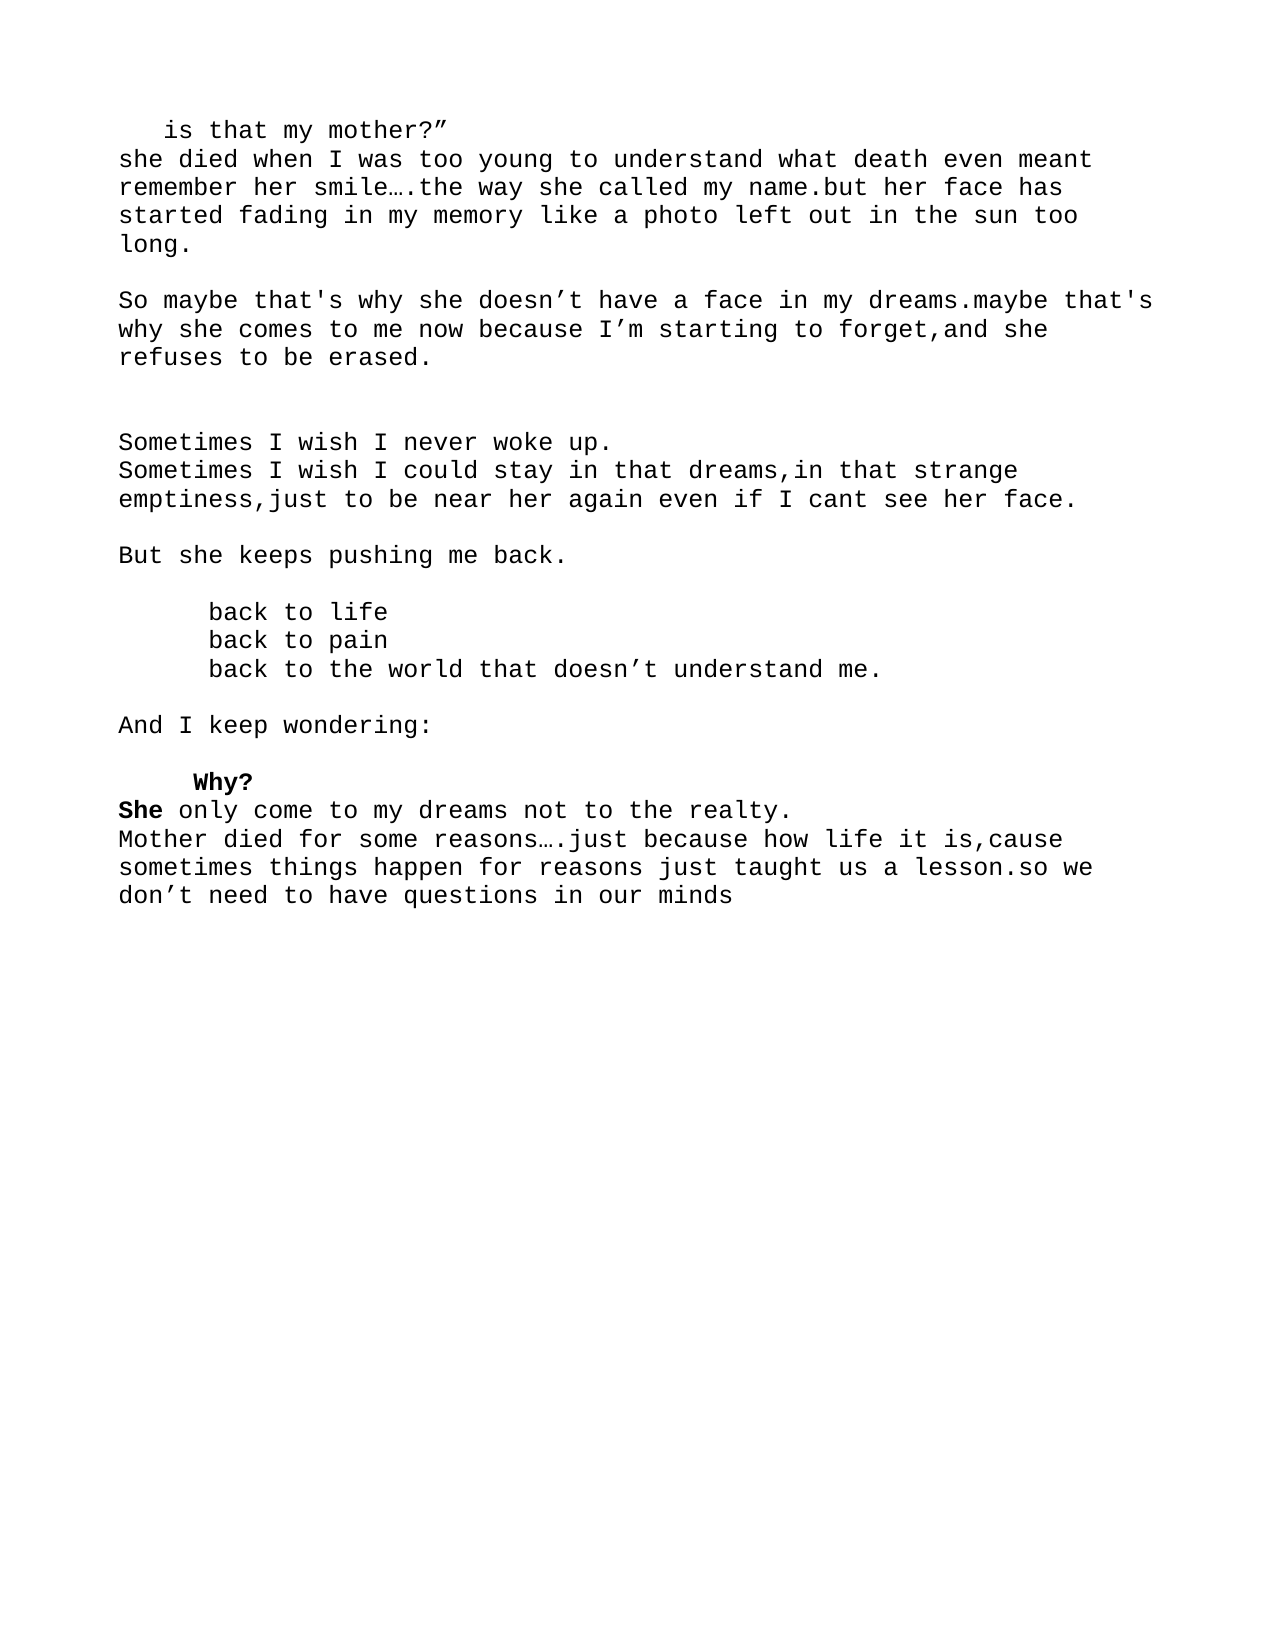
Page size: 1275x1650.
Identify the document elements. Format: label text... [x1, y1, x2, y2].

text Mother died for some reasons….just because how life it is,cause sometimes things happen for reasons just taught us a lesson.so we don’t need to have questions in our minds [118, 826, 1157, 911]
text back to pain [118, 628, 1157, 656]
text But she keeps pushing me back. [118, 543, 1157, 571]
text She only come to my dreams not to the realty. [118, 798, 1157, 826]
text Sometimes I wish I never woke up. [118, 430, 1157, 458]
text And I keep wondering: [118, 713, 1157, 741]
text is that my mother?” [118, 118, 1157, 146]
text back to life [118, 600, 1157, 628]
text she died when I was too young to understand what death even meant remember her smile….the way she called my name.but her face has started fading in my memory like a photo left out in the sun too long. [118, 146, 1157, 260]
text Why? [118, 770, 1157, 798]
text So maybe that's why she doesn’t have a face in my dreams.maybe that's why she comes to me now because I’m starting to forget,and she refuses to be erased. [118, 288, 1157, 373]
text Sometimes I wish I could stay in that dreams,in that strange emptiness,just to be near her again even if I cant see her face. [118, 458, 1157, 515]
text back to the world that doesn’t understand me. [118, 656, 1157, 685]
